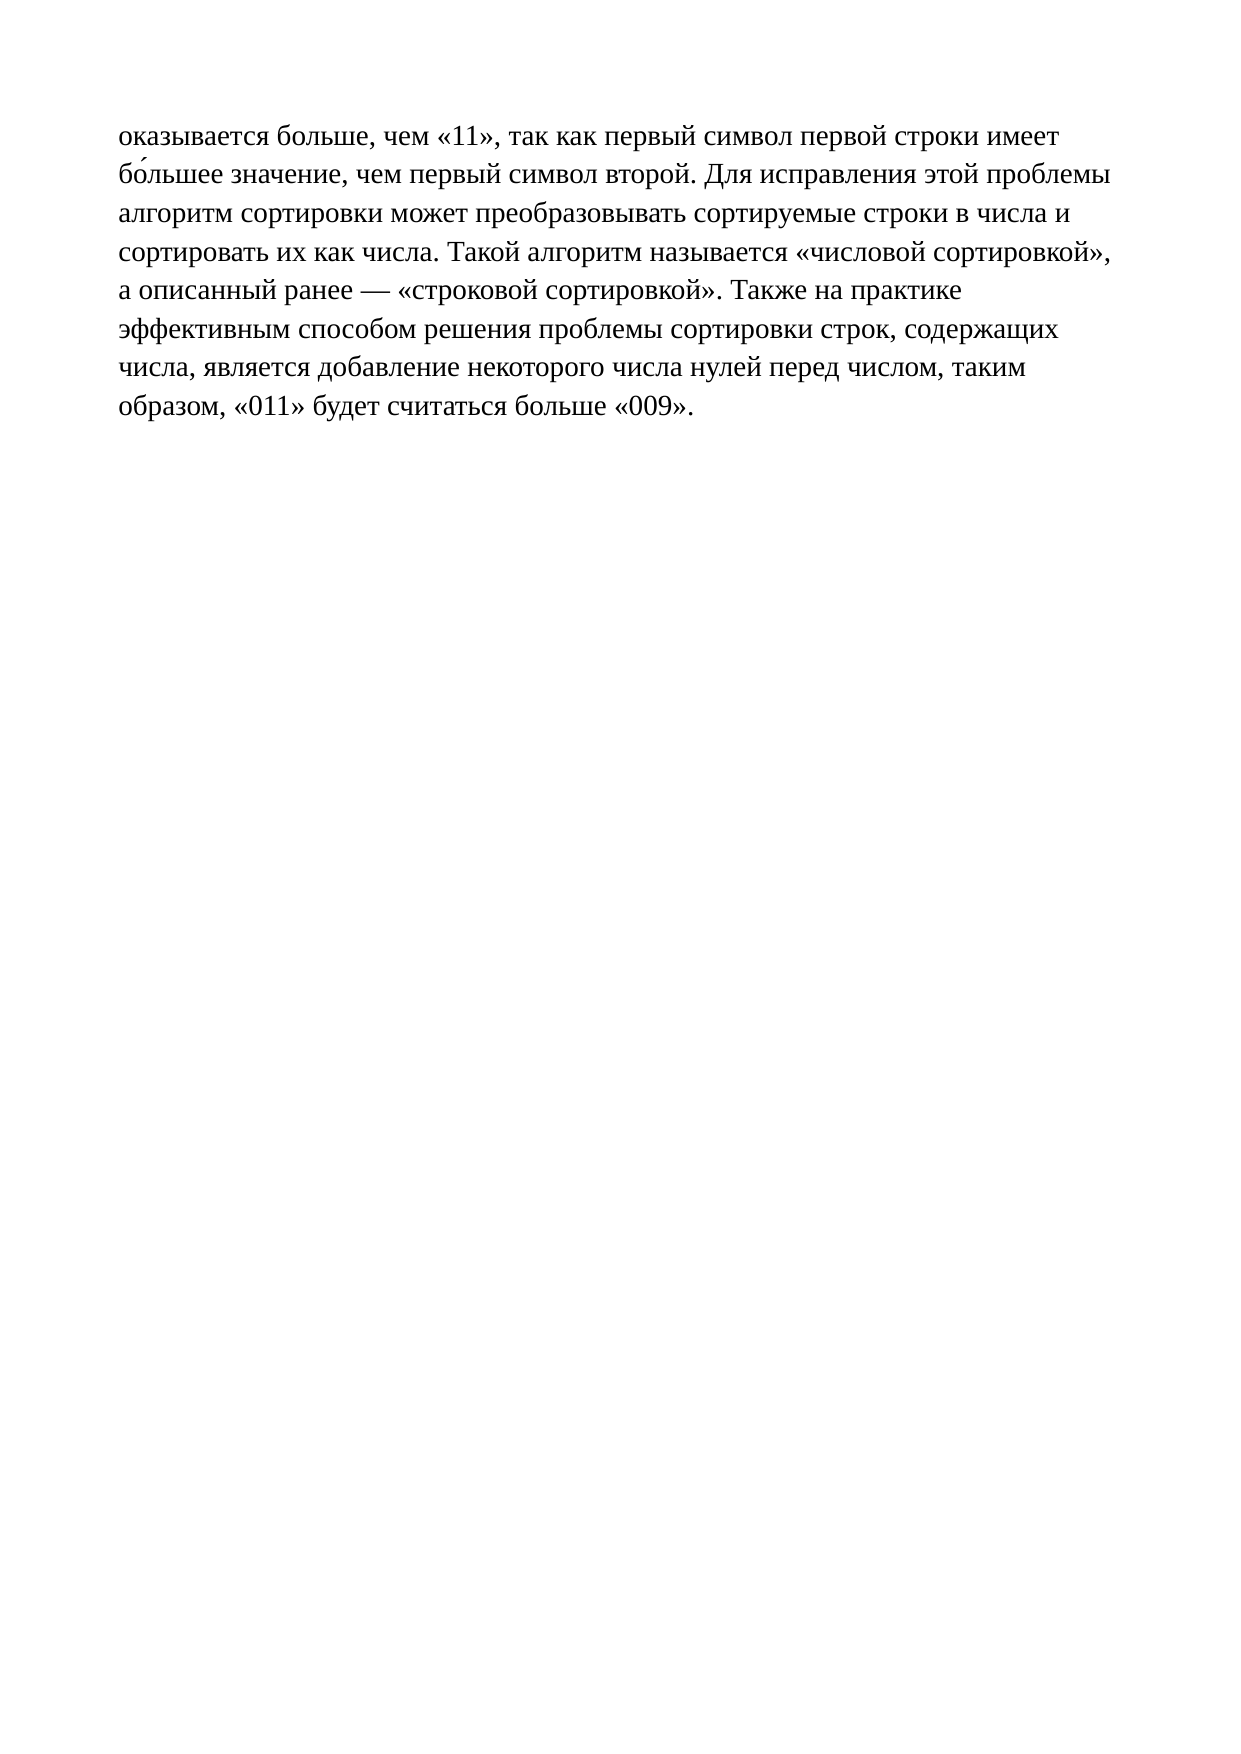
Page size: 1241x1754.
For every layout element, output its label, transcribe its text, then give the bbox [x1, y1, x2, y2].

text оказывается больше, чем «11», так как первый символ первой строки имеет бо́льшее значение, чем первый символ второй. Для исправления этой проблемы алгоритм сортировки может преобразовывать сортируемые строки в числа и сортировать их как числа. Такой алгоритм называется «числовой сортировкой», а описанный ранее — «строковой сортировкой». Также на практике эффективным способом решения проблемы сортировки строк, содержащих числа, является добавление некоторого числа нулей перед числом, таким образом, «011» будет считаться больше «009». [118, 118, 1122, 421]
